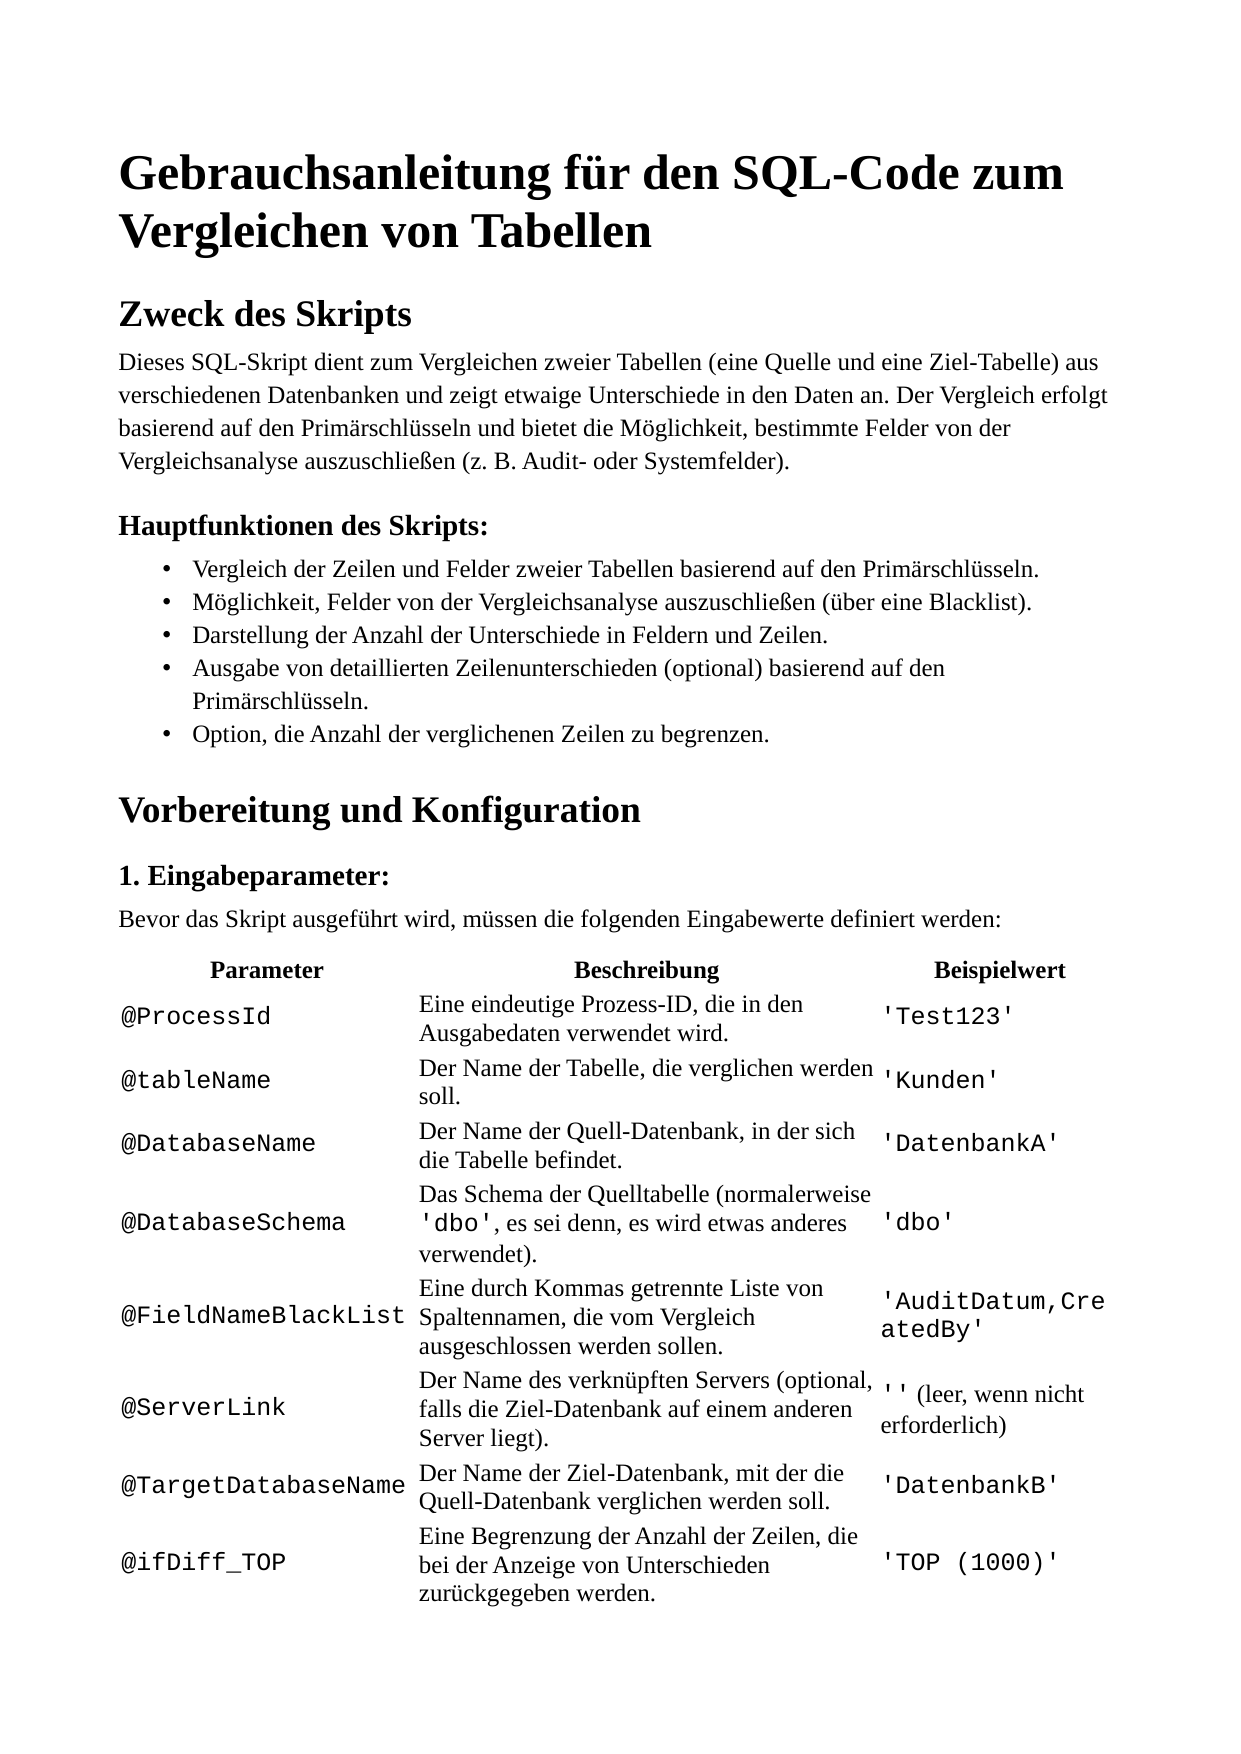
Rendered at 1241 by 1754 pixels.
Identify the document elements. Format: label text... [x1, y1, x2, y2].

list Darstellung der Anzahl der Unterschiede in Feldern und Zeilen. [162, 620, 1122, 649]
list Vergleich der Zeilen und Felder zweier Tabellen basierend auf den Primärschlüsseln. [162, 554, 1122, 583]
text Dieses SQL-Skript dient zum Vergleichen zweier Tabellen (eine Quelle und eine Ziel-Tabelle) aus verschiedenen Datenbanken und zeigt etwaige Unterschiede in den Daten an. Der Vergleich erfolgt basierend auf den Primärschlüsseln und bietet die Möglichkeit, bestimmte Felder von der Vergleichsanalyse auszuschließen (z. B. Audit- oder Systemfelder). [118, 347, 1122, 475]
table_cell 'DatenbankB' [878, 1455, 1122, 1518]
table_cell 'TOP (1000)' [878, 1518, 1122, 1610]
table_cell @TargetDatabaseName [118, 1455, 416, 1518]
table_cell @DatabaseSchema [118, 1176, 416, 1271]
table_cell Der Name der Tabelle, die verglichen werden soll. [416, 1050, 877, 1113]
table_cell Der Name der Ziel-Datenbank, mit der die Quell-Datenbank verglichen werden soll. [416, 1455, 877, 1518]
table_cell Eine durch Kommas getrennte Liste von Spaltennamen, die vom Vergleich ausgeschlossen werden sollen. [416, 1271, 877, 1363]
subtitle 1. Eingabeparameter: [118, 858, 1122, 892]
table_cell @ServerLink [118, 1363, 416, 1455]
list Option, die Anzahl der verglichenen Zeilen zu begrenzen. [162, 719, 1122, 748]
table_cell Das Schema der Quelltabelle (normalerweise 'dbo', es sei denn, es wird etwas anderes verwendet). [416, 1176, 877, 1271]
table_cell 'AuditDatum,CreatedBy' [878, 1271, 1122, 1363]
subtitle Hauptfunktionen des Skripts: [118, 508, 1122, 542]
table_cell @ifDiff_TOP [118, 1518, 416, 1610]
text Bevor das Skript ausgeführt wird, müssen die folgenden Eingabewerte definiert werden: [118, 904, 1122, 933]
list Ausgabe von detaillierten Zeilenunterschieden (optional) basierend auf den Primärschlüsseln. [162, 653, 1122, 715]
table_cell Eine eindeutige Prozess-ID, die in den Ausgabedaten verwendet wird. [416, 986, 877, 1050]
table_cell Eine Begrenzung der Anzahl der Zeilen, die bei der Anzeige von Unterschieden zurückgegeben werden. [416, 1518, 877, 1610]
table_cell '' (leer, wenn nicht erforderlich) [878, 1363, 1122, 1455]
table_cell 'dbo' [878, 1176, 1122, 1271]
table_cell 'DatenbankA' [878, 1113, 1122, 1176]
table_header Beispielwert [878, 952, 1122, 986]
subtitle Gebrauchsanleitung für den SQL-Code zum Vergleichen von Tabellen [118, 143, 1122, 258]
list Möglichkeit, Felder von der Vergleichsanalyse auszuschließen (über eine Blacklist). [162, 587, 1122, 616]
subtitle Vorbereitung und Konfiguration [118, 788, 1122, 831]
table_header Beschreibung [416, 952, 877, 986]
table_header Parameter [118, 952, 416, 986]
table_cell 'Test123' [878, 986, 1122, 1050]
table_cell Der Name der Quell-Datenbank, in der sich die Tabelle befindet. [416, 1113, 877, 1176]
table_cell @DatabaseName [118, 1113, 416, 1176]
table_cell @FieldNameBlackList [118, 1271, 416, 1363]
table_cell @ProcessId [118, 986, 416, 1050]
subtitle Zweck des Skripts [118, 291, 1122, 334]
table_cell Der Name des verknüpften Servers (optional, falls die Ziel-Datenbank auf einem anderen Server liegt). [416, 1363, 877, 1455]
table_cell 'Kunden' [878, 1050, 1122, 1113]
table_cell @tableName [118, 1050, 416, 1113]
